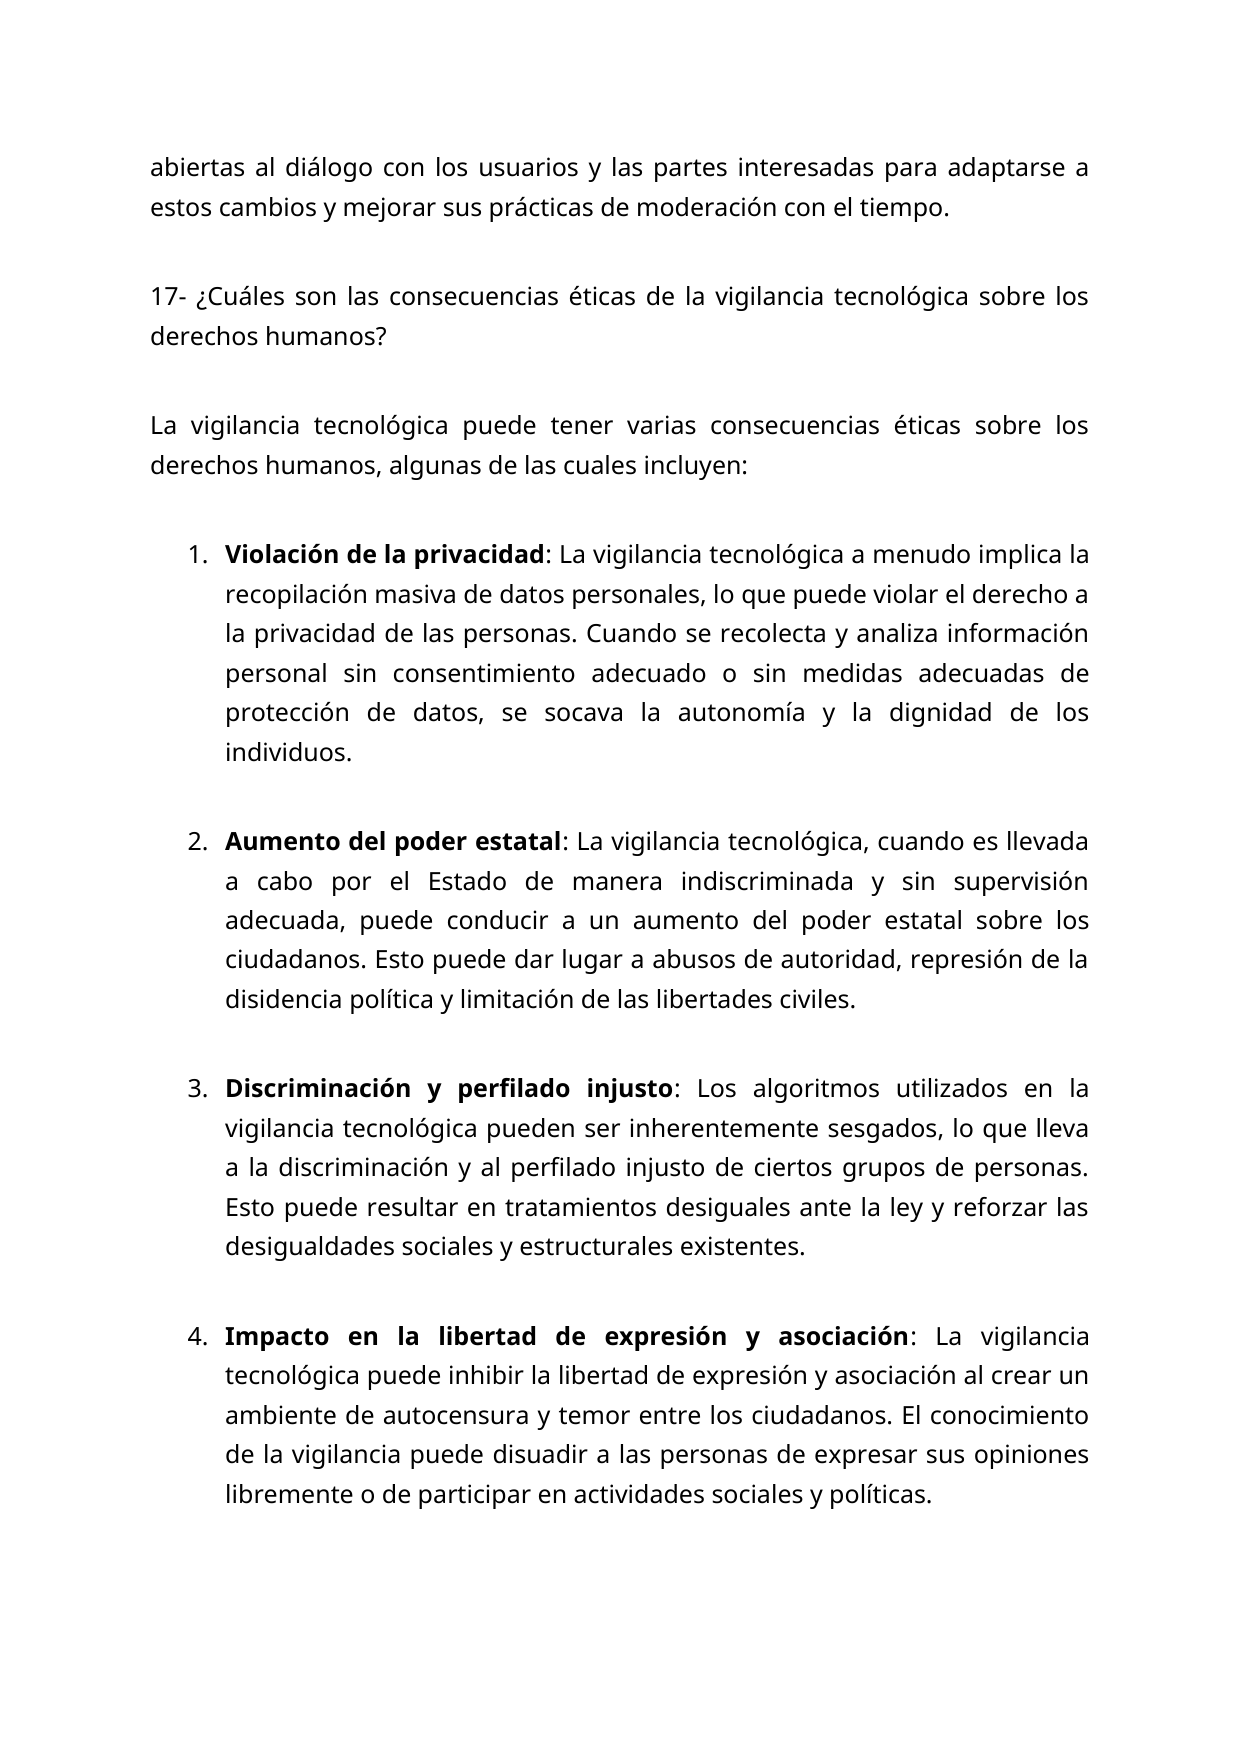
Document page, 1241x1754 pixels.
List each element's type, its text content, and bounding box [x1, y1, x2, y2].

list Impacto en la libertad de expresión y asociación: La vigilancia tecnológica puede inhibir la libertad de expresión y asociación al crear un ambiente de autocensura y temor entre los ciudadanos. El conocimiento de la vigilancia puede disuadir a las personas de expresar sus opiniones libremente o de participar en actividades sociales y políticas. [187, 1318, 1090, 1511]
list Discriminación y perfilado injusto: Los algoritmos utilizados en la vigilancia tecnológica pueden ser inherentemente sesgados, lo que lleva a la discriminación y al perfilado injusto de ciertos grupos de personas. Esto puede resultar en tratamientos desiguales ante la ley y reforzar las desigualdades sociales y estructurales existentes. [187, 1071, 1090, 1263]
list Aumento del poder estatal: La vigilancia tecnológica, cuando es llevada a cabo por el Estado de manera indiscriminada y sin supervisión adecuada, puede conducir a un aumento del poder estatal sobre los ciudadanos. Esto puede dar lugar a abusos de autoridad, represión de la disidencia política y limitación de las libertades civiles. [187, 824, 1090, 1016]
text abiertas al diálogo con los usuarios y las partes interesadas para adaptarse a estos cambios y mejorar sus prácticas de moderación con el tiempo. [150, 150, 1090, 223]
text 17- ¿Cuáles son las consecuencias éticas de la vigilancia tecnológica sobre los derechos humanos? [150, 279, 1090, 352]
text La vigilancia tecnológica puede tener varias consecuencias éticas sobre los derechos humanos, algunas de las cuales incluyen: [150, 408, 1090, 481]
list Violación de la privacidad: La vigilancia tecnológica a menudo implica la recopilación masiva de datos personales, lo que puede violar el derecho a la privacidad de las personas. Cuando se recolecta y analiza información personal sin consentimiento adecuado o sin medidas adecuadas de protección de datos, se socava la autonomía y la dignidad de los individuos. [187, 537, 1090, 768]
